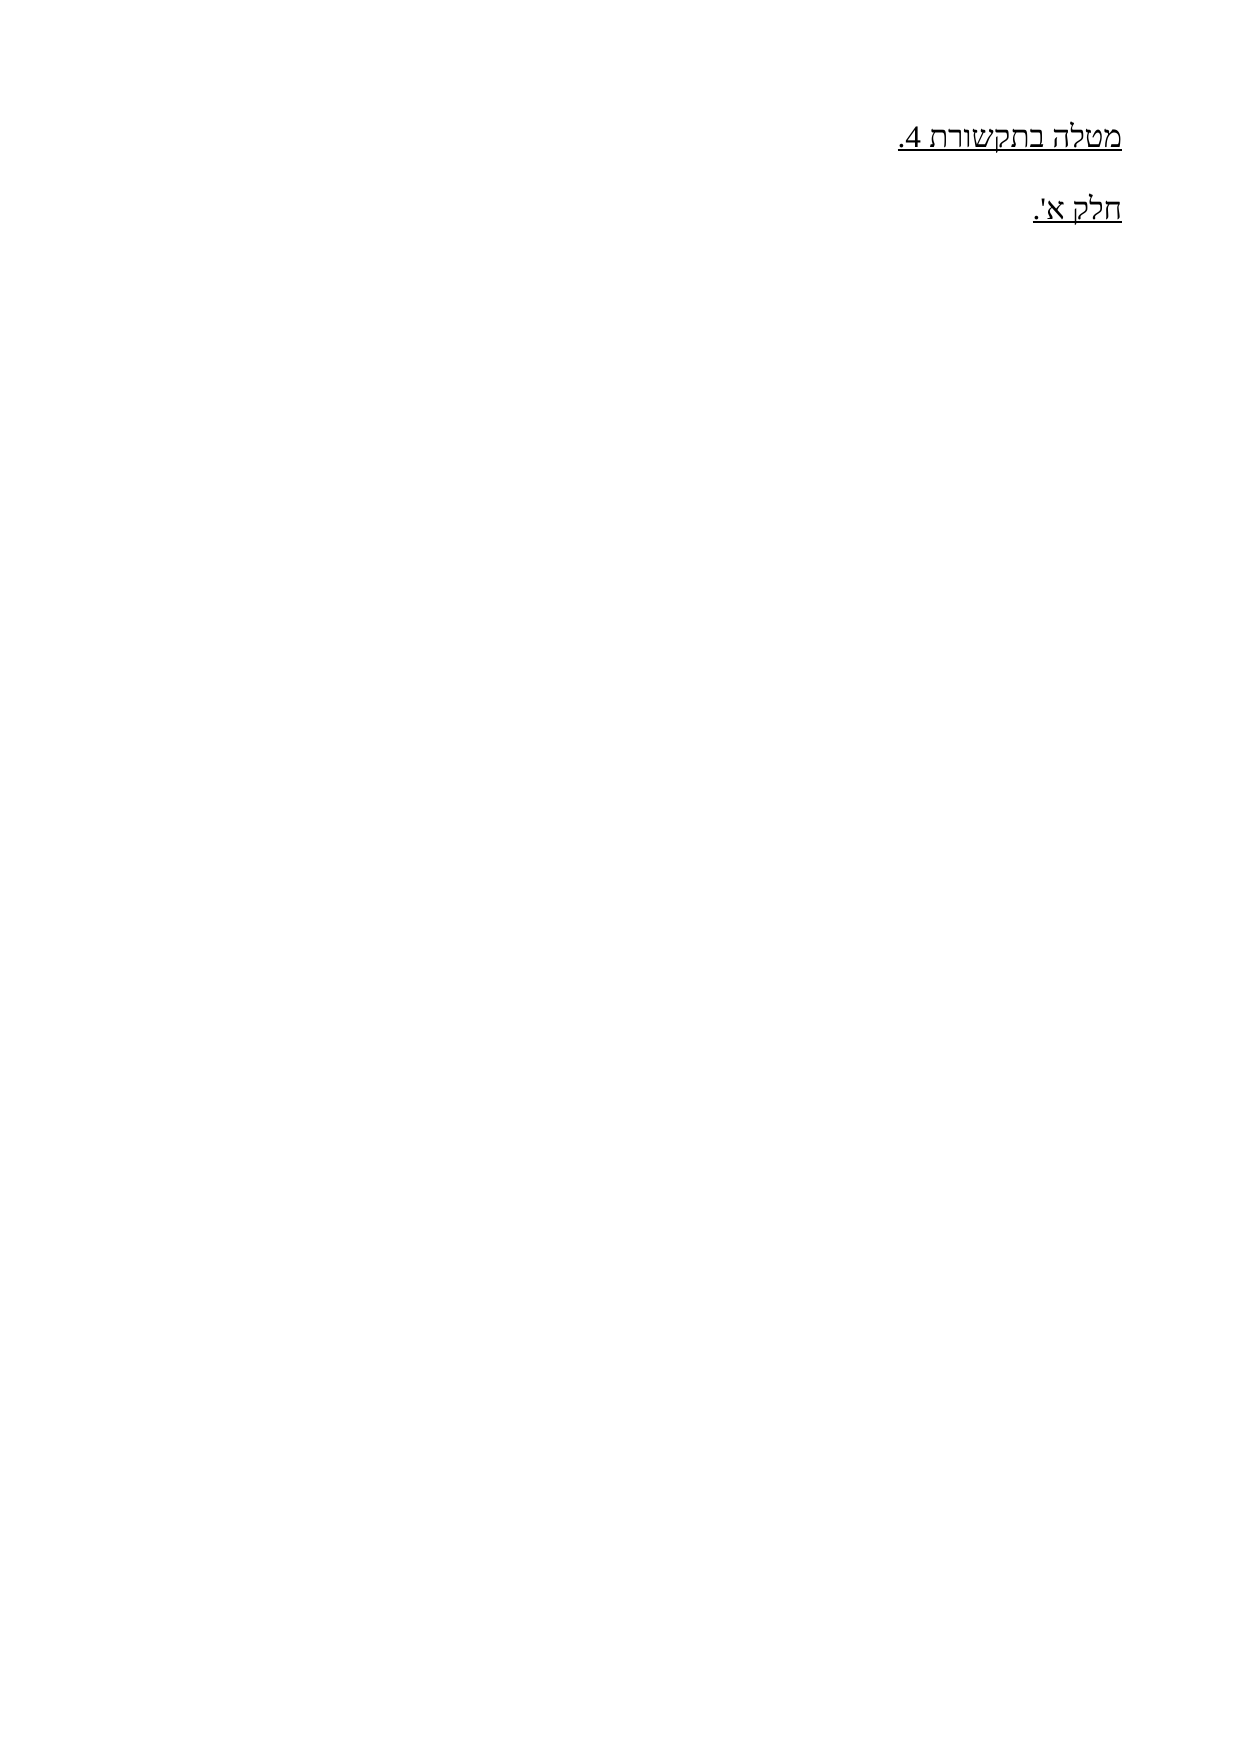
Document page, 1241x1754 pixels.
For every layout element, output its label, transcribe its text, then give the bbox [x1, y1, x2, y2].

text חלק א'. [118, 190, 1122, 226]
text מטלה בתקשורת 4. [118, 118, 1122, 154]
